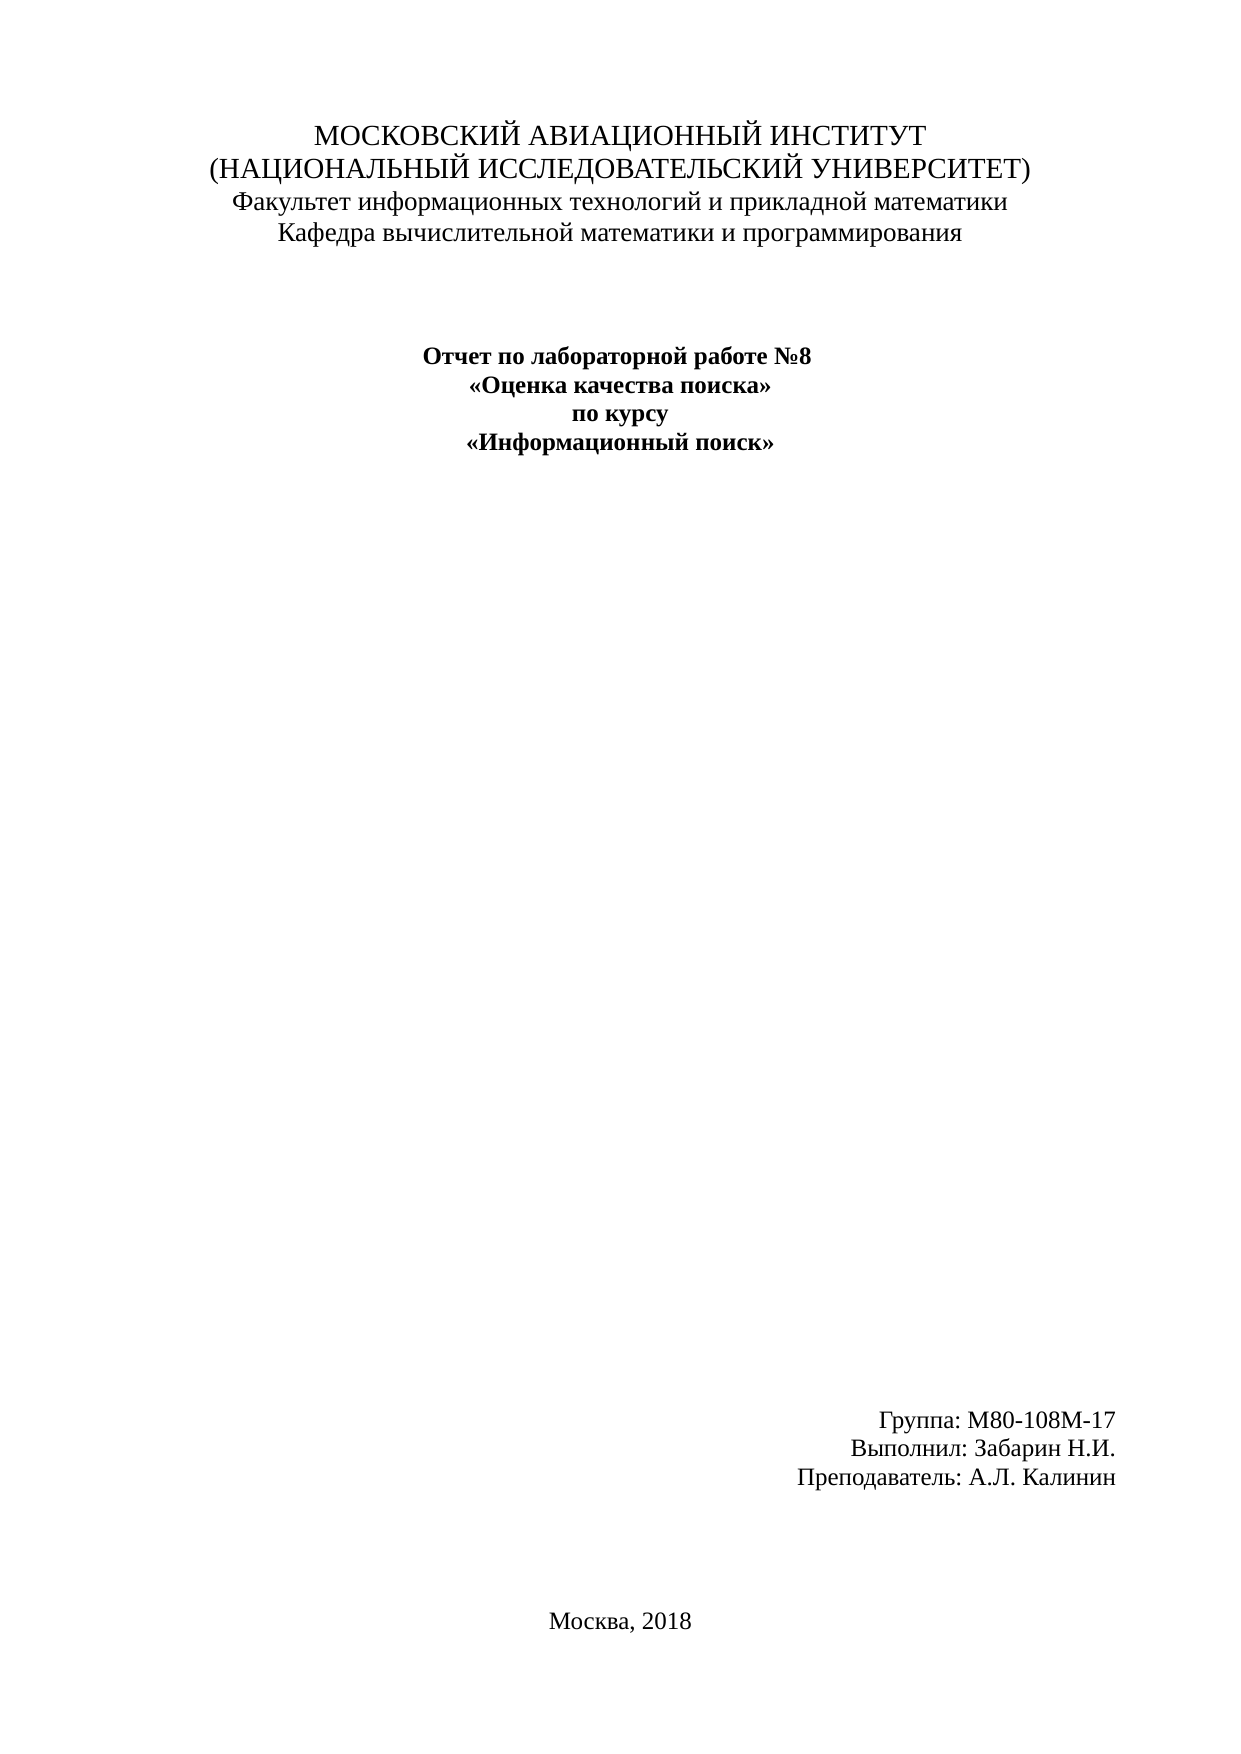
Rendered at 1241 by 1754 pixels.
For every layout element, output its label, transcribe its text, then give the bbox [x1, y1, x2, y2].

text Москва, 2018 [118, 1606, 1122, 1635]
text «Информационный поиск» [118, 427, 1122, 456]
text МОСКОВСКИЙ АВИАЦИОННЫЙ ИНСТИТУТ [118, 118, 1122, 152]
text по курсу [118, 398, 1122, 427]
text «Оценка качества поиска» [118, 370, 1122, 398]
text Преподаватель: А.Л. Калинин [118, 1462, 1122, 1491]
text Кафедра вычислительной математики и программирования [118, 216, 1122, 247]
text Факультет информационных технологий и прикладной математики [118, 185, 1122, 216]
text (НАЦИОНАЛЬНЫЙ ИССЛЕДОВАТЕЛЬСКИЙ УНИВЕРСИТЕТ) [118, 152, 1122, 185]
text Выполнил: Забарин Н.И. [118, 1433, 1122, 1462]
text Группа: М80-108М-17 [118, 1405, 1122, 1433]
text Отчет по лабораторной работе №8 [118, 341, 1122, 370]
